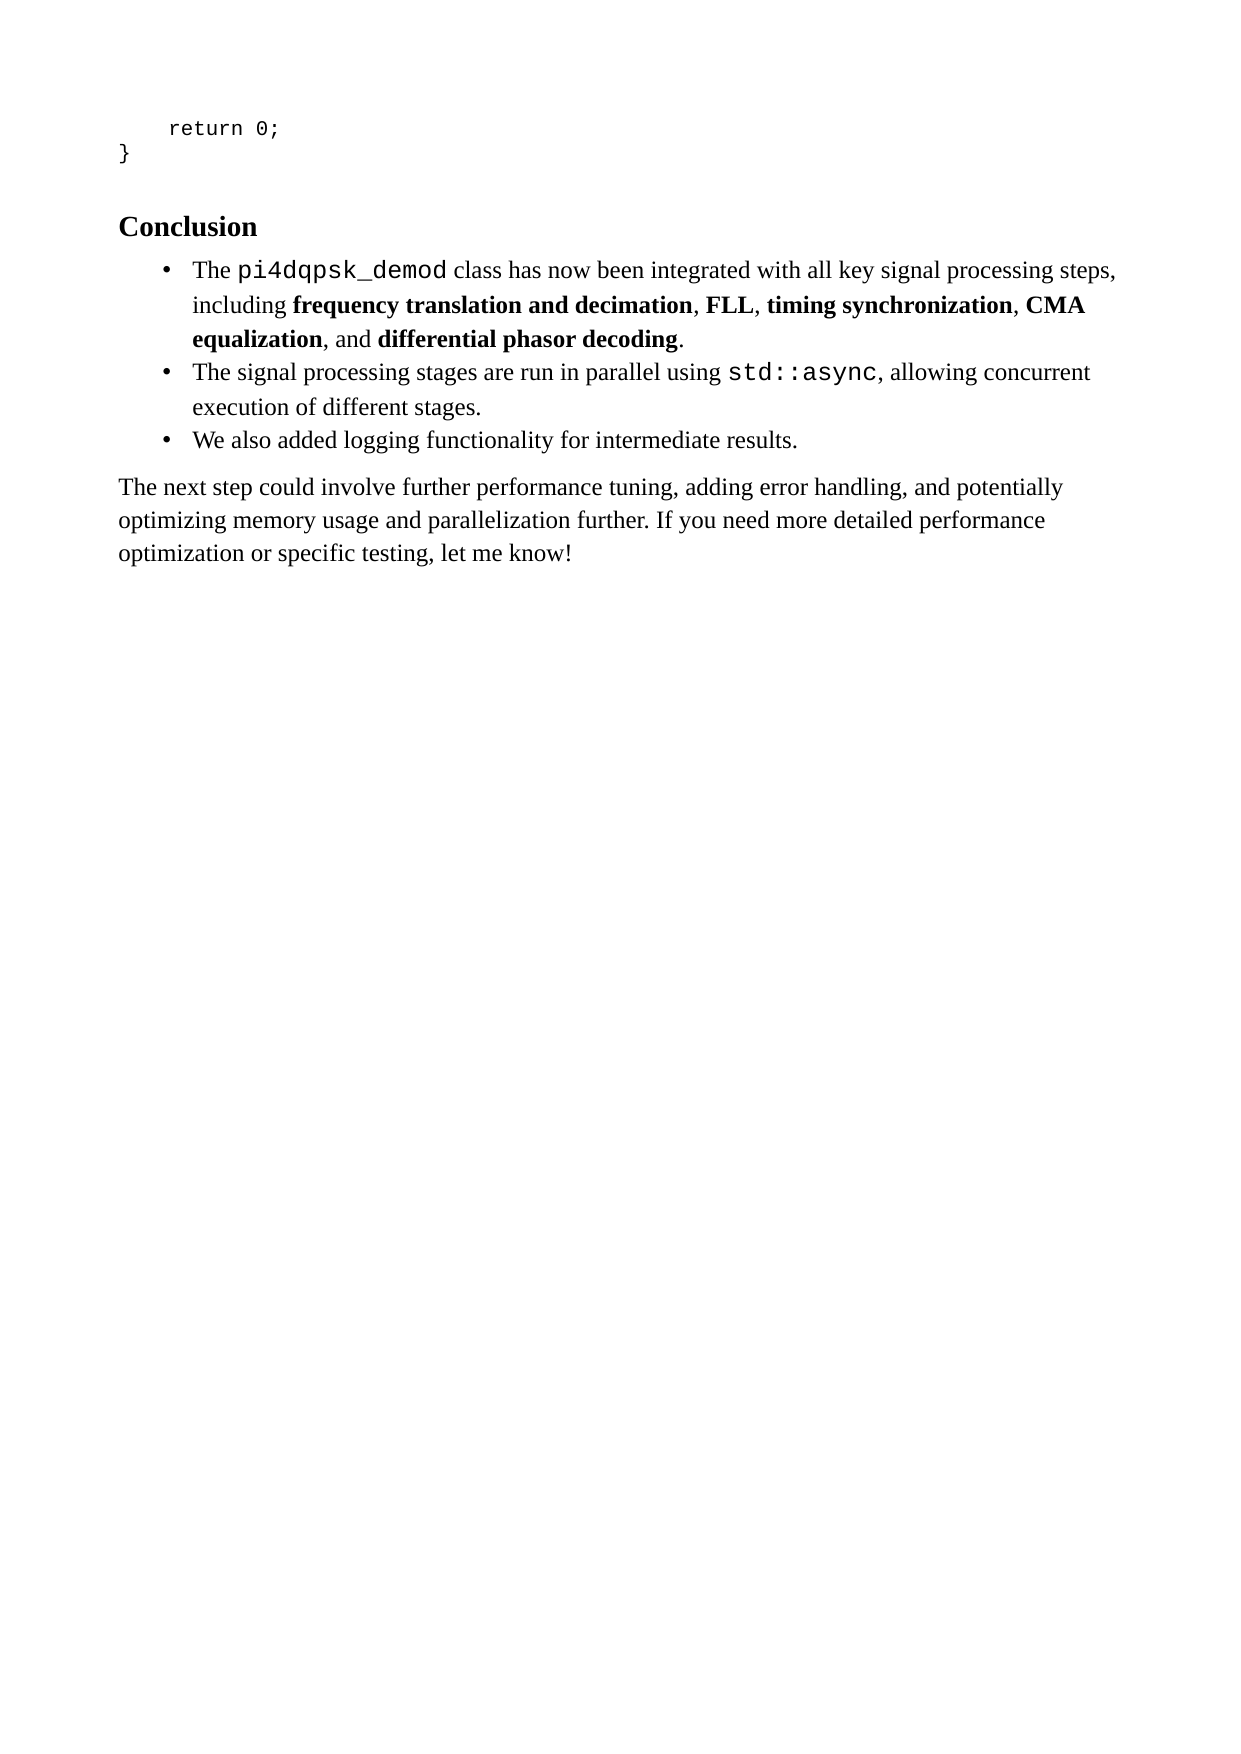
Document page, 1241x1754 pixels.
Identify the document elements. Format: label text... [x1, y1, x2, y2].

text } [118, 142, 1122, 165]
list The pi4dqpsk_demod class has now been integrated with all key signal processing steps, including frequency translation and decimation, FLL, timing synchronization, CMA equalization, and differential phasor decoding. [162, 256, 1122, 352]
list The signal processing stages are run in parallel using std::async, allowing concurrent execution of different stages. [162, 357, 1122, 421]
list We also added logging functionality for intermediate results. [162, 425, 1122, 453]
subtitle Conclusion [118, 209, 1122, 243]
text return 0; [118, 118, 1122, 142]
text The next step could involve further performance tuning, adding error handling, and potentially optimizing memory usage and parallelization further. If you need more detailed performance optimization or specific testing, let me know! [118, 472, 1122, 567]
